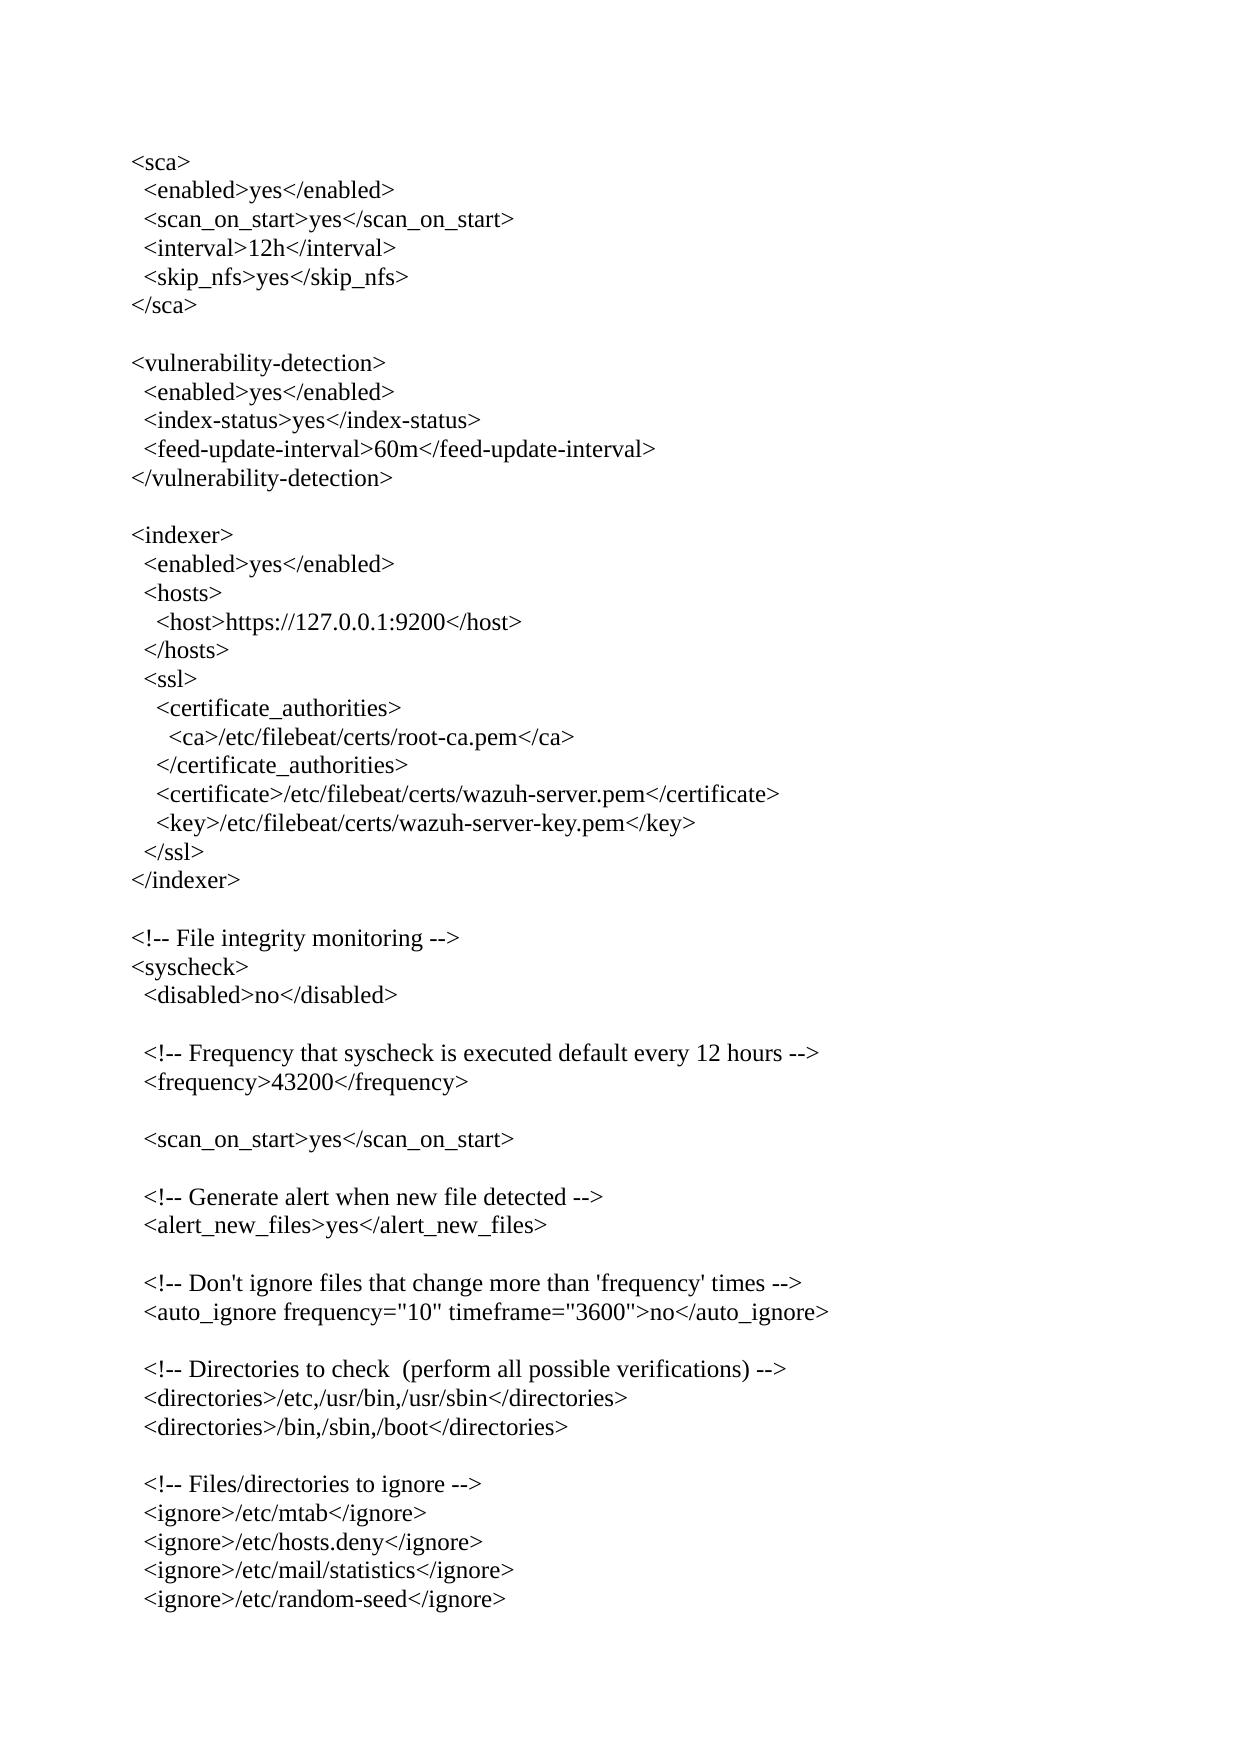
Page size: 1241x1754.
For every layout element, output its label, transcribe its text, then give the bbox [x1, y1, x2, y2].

text <ssl> [118, 664, 1122, 693]
text <!-- Generate alert when new file detected --> [118, 1182, 1122, 1211]
text <!-- Don't ignore files that change more than 'frequency' times --> [118, 1268, 1122, 1297]
text <enabled>yes</enabled> [118, 549, 1122, 578]
text <enabled>yes</enabled> [118, 377, 1122, 406]
text <index-status>yes</index-status> [118, 406, 1122, 434]
text <enabled>yes</enabled> [118, 176, 1122, 204]
text <!-- File integrity monitoring --> [118, 923, 1122, 952]
text <certificate_authorities> [118, 693, 1122, 722]
text </certificate_authorities> [118, 751, 1122, 779]
text <certificate>/etc/filebeat/certs/wazuh-server.pem</certificate> [118, 779, 1122, 808]
text <!-- Files/directories to ignore --> [118, 1469, 1122, 1498]
text <vulnerability-detection> [118, 348, 1122, 377]
text </hosts> [118, 636, 1122, 664]
text <scan_on_start>yes</scan_on_start> [118, 1124, 1122, 1153]
text <alert_new_files>yes</alert_new_files> [118, 1211, 1122, 1239]
text <sca> [118, 147, 1122, 176]
text <syscheck> [118, 952, 1122, 981]
text </sca> [118, 291, 1122, 319]
text <frequency>43200</frequency> [118, 1067, 1122, 1096]
text </ssl> [118, 837, 1122, 866]
text <indexer> [118, 521, 1122, 549]
text <ignore>/etc/hosts.deny</ignore> [118, 1527, 1122, 1556]
text <skip_nfs>yes</skip_nfs> [118, 262, 1122, 291]
text <interval>12h</interval> [118, 233, 1122, 262]
text <host>https://127.0.0.1:9200</host> [118, 607, 1122, 636]
text <ca>/etc/filebeat/certs/root-ca.pem</ca> [118, 722, 1122, 751]
text <key>/etc/filebeat/certs/wazuh-server-key.pem</key> [118, 808, 1122, 837]
text <disabled>no</disabled> [118, 981, 1122, 1009]
text <!-- Frequency that syscheck is executed default every 12 hours --> [118, 1038, 1122, 1067]
text <ignore>/etc/mail/statistics</ignore> [118, 1556, 1122, 1584]
text <directories>/etc,/usr/bin,/usr/sbin</directories> [118, 1383, 1122, 1412]
text <ignore>/etc/random-seed</ignore> [118, 1584, 1122, 1613]
text <directories>/bin,/sbin,/boot</directories> [118, 1412, 1122, 1441]
text </indexer> [118, 866, 1122, 894]
text <feed-update-interval>60m</feed-update-interval> [118, 434, 1122, 463]
text <hosts> [118, 578, 1122, 607]
text <ignore>/etc/mtab</ignore> [118, 1498, 1122, 1527]
text </vulnerability-detection> [118, 463, 1122, 492]
text <!-- Directories to check (perform all possible verifications) --> [118, 1354, 1122, 1383]
text <scan_on_start>yes</scan_on_start> [118, 204, 1122, 233]
text <auto_ignore frequency="10" timeframe="3600">no</auto_ignore> [118, 1297, 1122, 1326]
